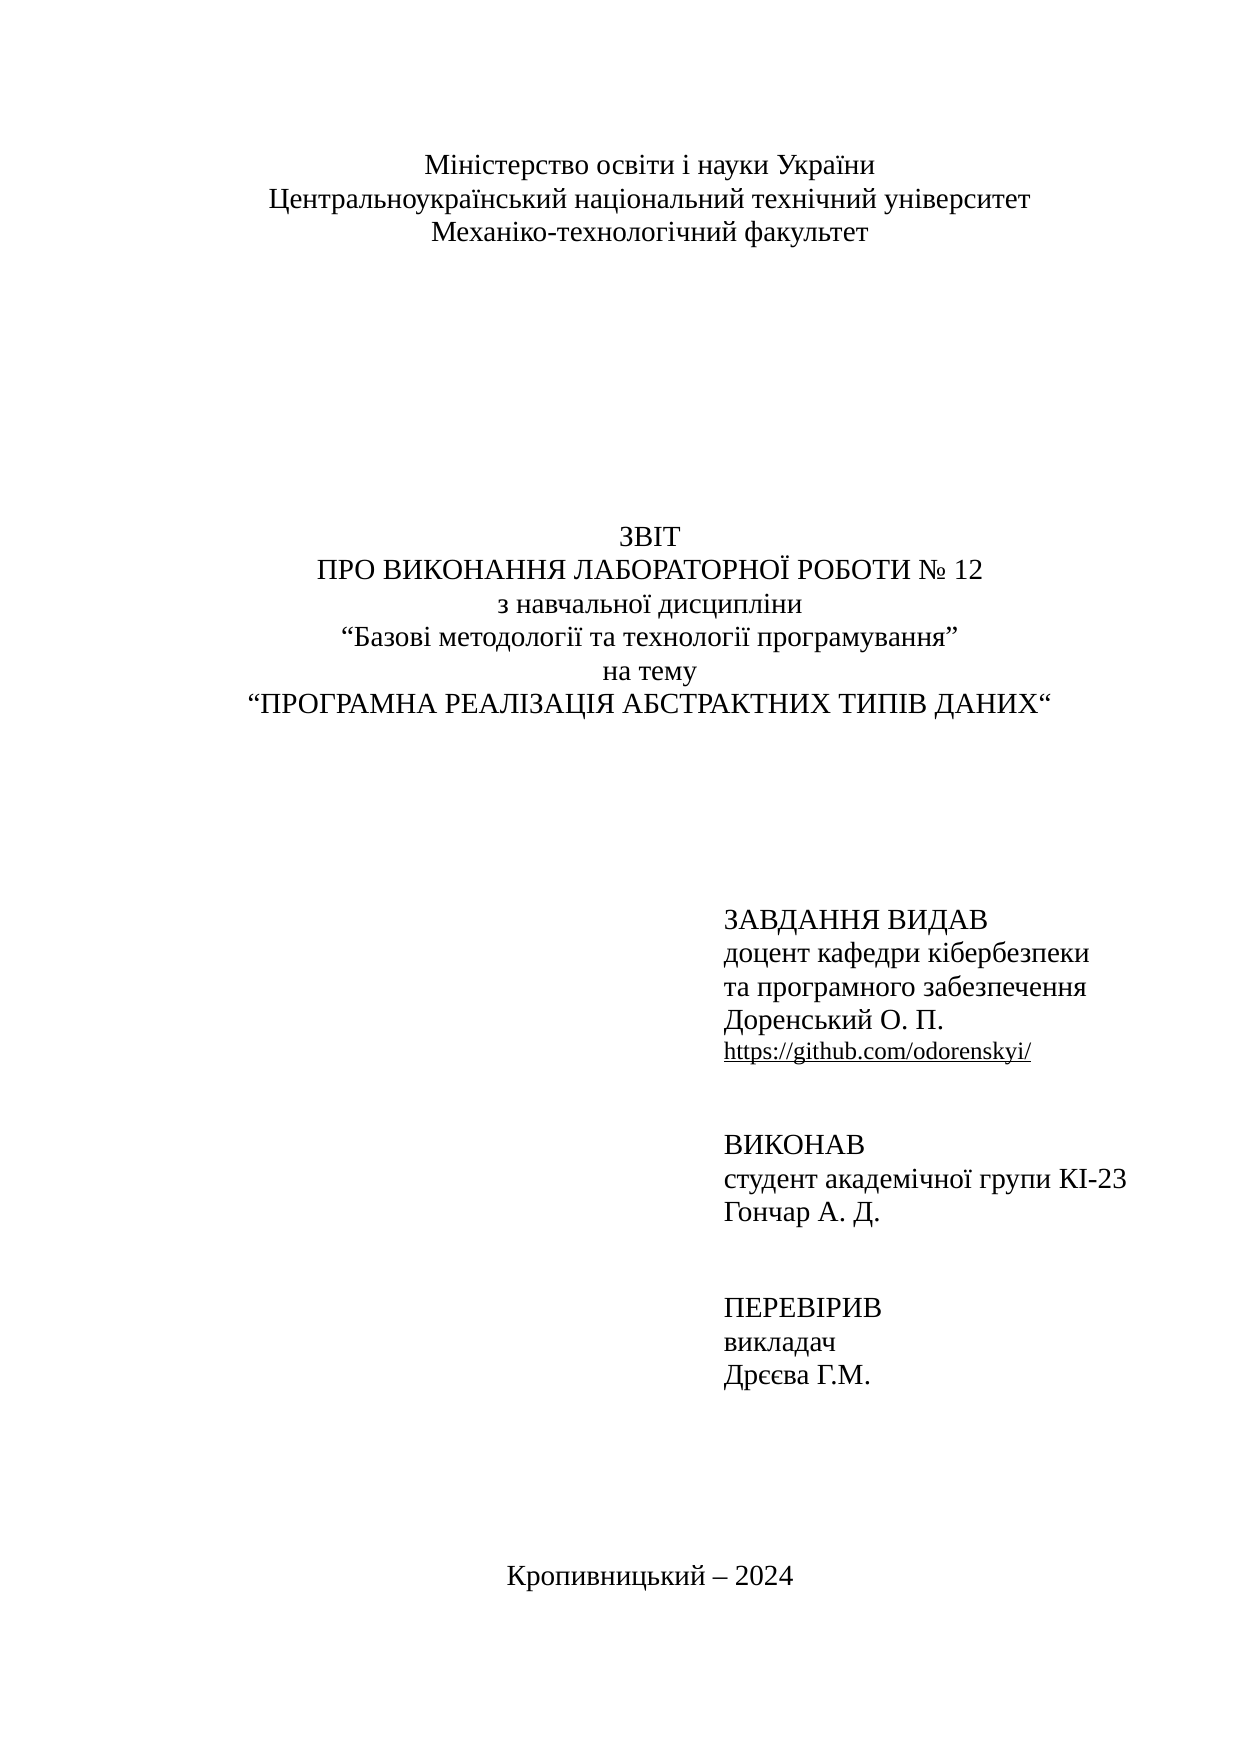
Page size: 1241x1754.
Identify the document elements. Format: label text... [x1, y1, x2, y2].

text Центральноукраїнський національний технічний університет [118, 181, 1181, 214]
text Кропивницький – 2024 [118, 1558, 1181, 1591]
text на тему [118, 653, 1181, 687]
text з навчальної дисципліни [118, 586, 1181, 619]
text Механіко-технологічний факультет [118, 214, 1181, 248]
text ВИКОНАВ [723, 1127, 1181, 1161]
text Доренський О. П. [723, 1002, 1181, 1036]
text викладач Дрєєва Г.М. [723, 1324, 1181, 1391]
text студент академічної групи КІ-23 [723, 1161, 1181, 1194]
text доцент кафедри кібербезпеки та програмного забезпечення [723, 935, 1181, 1002]
text ПРО ВИКОНАННЯ ЛАБОРАТОРНОЇ РОБОТИ № 12 [118, 552, 1181, 586]
text “Базові методології та технології програмування” [118, 619, 1181, 653]
text ПЕРЕВІРИВ [723, 1290, 1181, 1324]
text Гончар А. Д. [723, 1194, 1181, 1228]
text ЗАВДАННЯ ВИДАВ [723, 902, 1181, 935]
text https://github.com/odorenskyi/ [723, 1036, 1181, 1065]
text ЗВІТ [118, 519, 1181, 552]
text Міністерство освіти і науки України [118, 147, 1181, 181]
text “ПРОГРАМНА РЕАЛІЗАЦІЯ АБСТРАКТНИХ ТИПІВ ДАНИХ“ [118, 687, 1181, 720]
